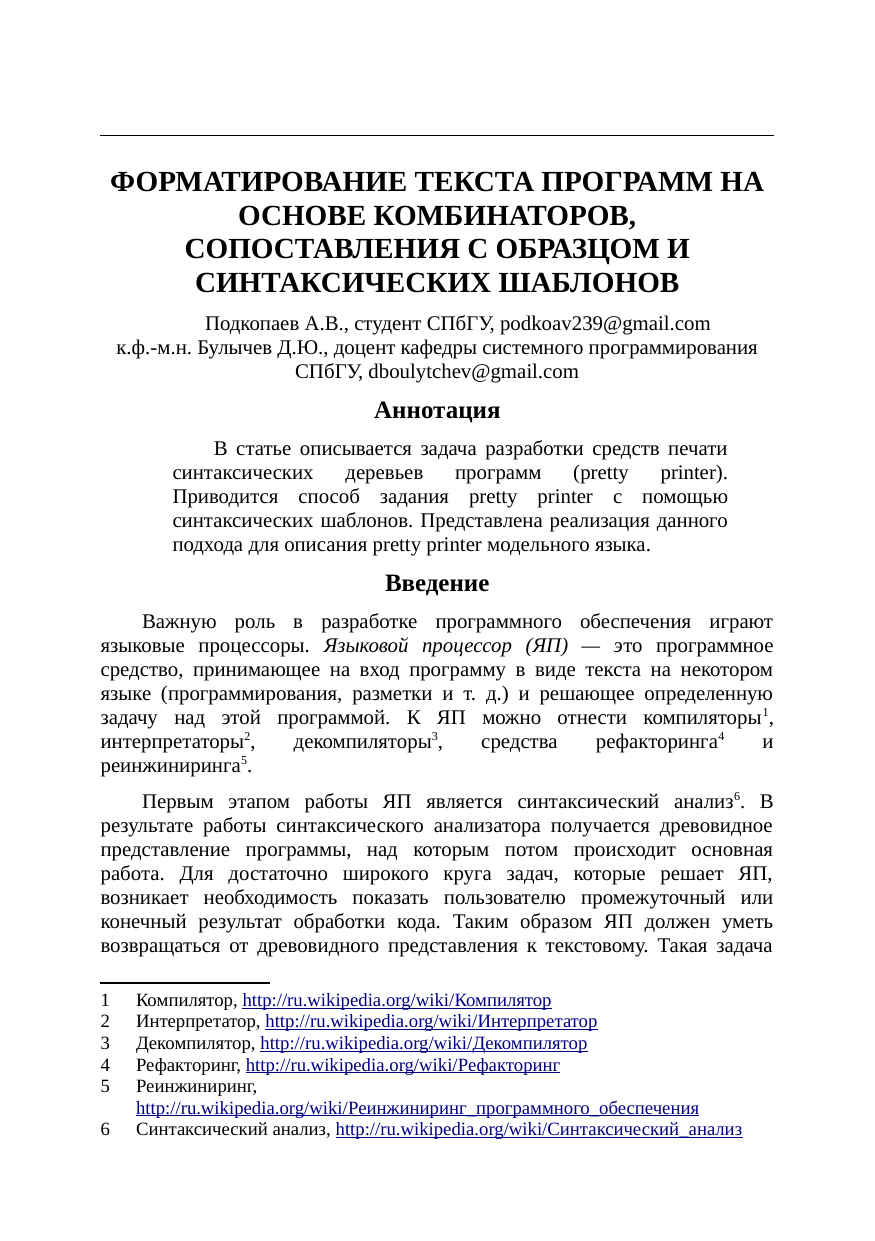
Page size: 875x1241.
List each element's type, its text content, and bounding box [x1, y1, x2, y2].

text Первым этапом работы ЯП является синтаксический анализ. В результате работы синтаксического анализатора получается древовидное представление программы, над которым потом происходит основная работа. Для достаточно широкого круга задач, которые решает ЯП, возникает необходимость показать пользователю промежуточный или конечный результат обработки кода. Таким образом ЯП должен уметь возвращаться от древовидного представления к текстовому. Такая задача [100, 789, 774, 957]
subtitle Форматирование текста программ на основе комбинаторов, сопоставления с образцом и синтаксических шаблонов [100, 164, 774, 299]
text Синтаксический анализ, http://ru.wikipedia.org/wiki/Синтаксический_анализ [100, 1118, 774, 1140]
text Важную роль в разработке программного обеспечения играют языковые процессоры. Языковой процессор (ЯП) — это программное средство, принимающее на вход программу в виде текста на некотором языке (программирования, разметки и т. д.) и решающее определенную задачу над этой программой. К ЯП можно отнести компиляторы, интерпретаторы, декомпиляторы, средства рефакторинга и реинжиниринга. [100, 609, 774, 777]
text Подкопаев А.В., студент СПбГУ, podkoav239@gmail.com к.ф.-м.н. Булычев Д.Ю., доцент кафедры системного программирования СПбГУ, dboulytchev@gmail.com [100, 311, 774, 383]
text Рефакторинг, http://ru.wikipedia.org/wiki/Рефакторинг [100, 1053, 774, 1075]
text Реинжиниринг, http://ru.wikipedia.org/wiki/Реинжиниринг_программного_обеспечения [100, 1075, 774, 1118]
text Декомпилятор, http://ru.wikipedia.org/wiki/Декомпилятор [100, 1032, 774, 1053]
text В статье описывается задача разработки средств печати синтаксических деревьев программ (pretty printer). Приводится способ задания pretty printer с помощью синтаксических шаблонов. Представлена реализация данного подхода для описания pretty printer модельного языка. [172, 436, 728, 556]
text Интерпретатор, http://ru.wikipedia.org/wiki/Интерпретатор [100, 1010, 774, 1032]
text Компилятор, http://ru.wikipedia.org/wiki/Компилятор [100, 989, 774, 1010]
subtitle Введение [100, 568, 774, 596]
text Аннотация [100, 395, 774, 424]
